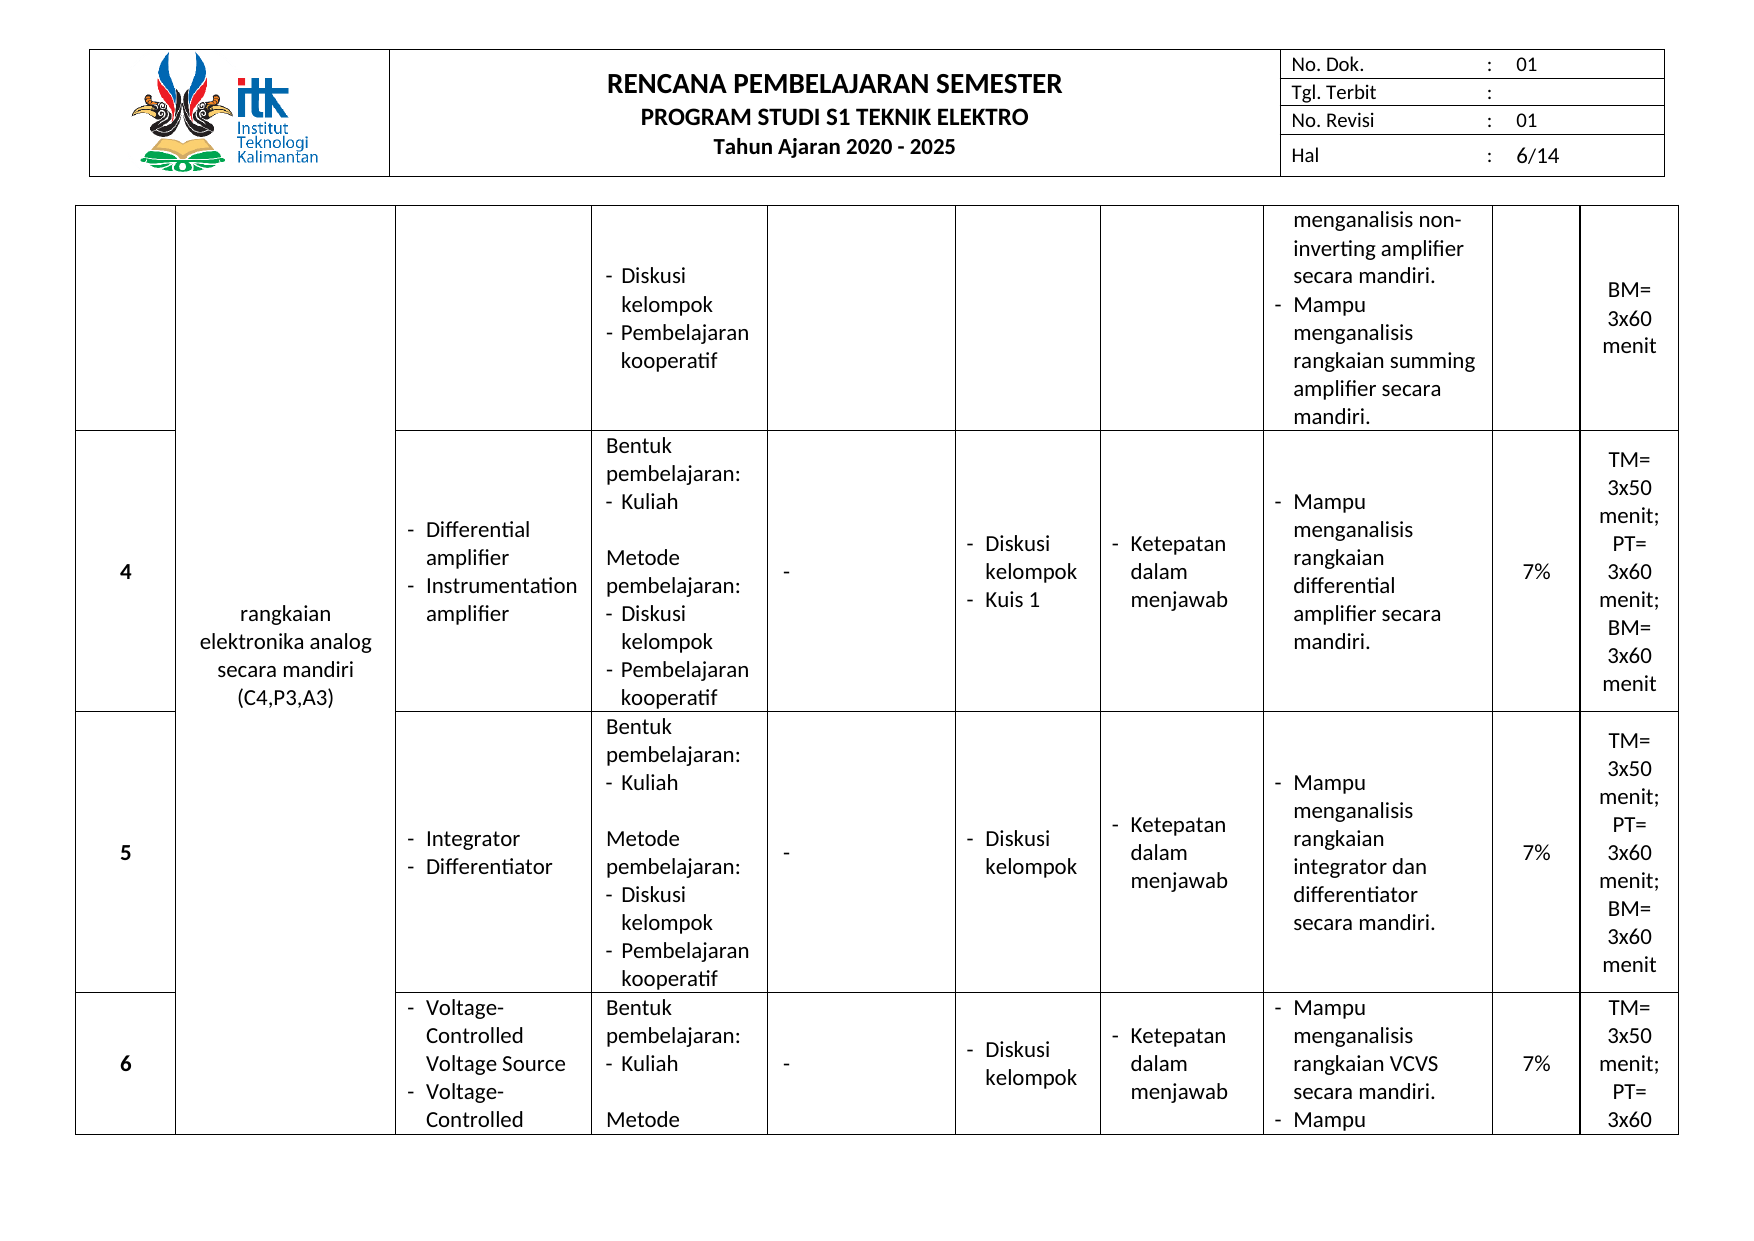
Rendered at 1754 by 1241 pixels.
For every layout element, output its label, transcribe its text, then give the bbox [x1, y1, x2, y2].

table_cell Diskusi kelompok Pembelajaran kooperatif [592, 206, 767, 430]
table_cell Diskusi kelompok tugas 1 [956, 206, 1100, 430]
table_cell 7% [1493, 431, 1579, 711]
table_cell TM= 3x50 menit; PT= 3x60 [1581, 993, 1678, 1133]
table_cell Diskusi kelompok [956, 712, 1100, 992]
table_cell Differential amplifier Instrumentation amplifier [396, 431, 591, 711]
table_cell [768, 993, 955, 1133]
table_cell Mampu menganalisis rangkaian integrator dan differentiator secara mandiri. [1264, 712, 1492, 992]
table_cell [76, 206, 175, 430]
table_cell Voltage-Controlled Voltage Source Voltage-Controlled [396, 993, 591, 1133]
table_cell Bentuk pembelajaran: Kuliah Metode [592, 993, 767, 1133]
picture [127, 50, 322, 176]
table_cell [396, 206, 591, 430]
table_cell 6 [76, 993, 175, 1133]
table_cell 4 [76, 431, 175, 711]
table_cell Ketepatan dalam menjawab [1101, 712, 1263, 992]
table_cell [1493, 206, 1579, 430]
table_cell Mampu menganalisis rangkaian VCVS secara mandiri. Mampu [1264, 993, 1492, 1133]
table_cell Diskusi kelompok Kuis 1 [956, 431, 1100, 711]
table_cell TM= 3x50 menit; PT= 3x60 menit; BM= 3x60 menit [1581, 712, 1678, 992]
table_cell Integrator Differentiator [396, 712, 591, 992]
table_cell 7% [1493, 993, 1579, 1133]
table_cell 5 [76, 712, 175, 992]
table_cell Diskusi kelompok [956, 993, 1100, 1133]
table_cell [768, 712, 955, 992]
table_cell Bentuk pembelajaran: Kuliah Metode pembelajaran: Diskusi kelompok Pembelajaran kooperatif [592, 712, 767, 992]
table_cell Ketepatan dalam menjawab [1101, 206, 1263, 430]
table_cell Mampu menganalisis rangkaian differential amplifier secara mandiri. [1264, 431, 1492, 711]
table_cell Bentuk pembelajaran: Kuliah Metode pembelajaran: Diskusi kelompok Pembelajaran kooperatif [592, 431, 767, 711]
table_cell [768, 431, 955, 711]
table_cell menganalisis non-inverting amplifier secara mandiri. Mampu menganalisis rangkaian summing amplifier secara mandiri. [1264, 206, 1492, 430]
table_cell 7% [1493, 712, 1579, 992]
table_cell TM= 3x50 menit; PT= 3x60 menit; BM= 3x60 menit [1581, 431, 1678, 711]
table_cell Ketepatan dalam menjawab [1101, 993, 1263, 1133]
table_cell [768, 206, 955, 430]
table_cell rangkaian elektronika analog secara mandiri (C4,P3,A3) [176, 206, 395, 1133]
table_cell Ketepatan dalam menjawab [1101, 431, 1263, 711]
table_cell BM= 3x60 menit [1581, 206, 1678, 430]
